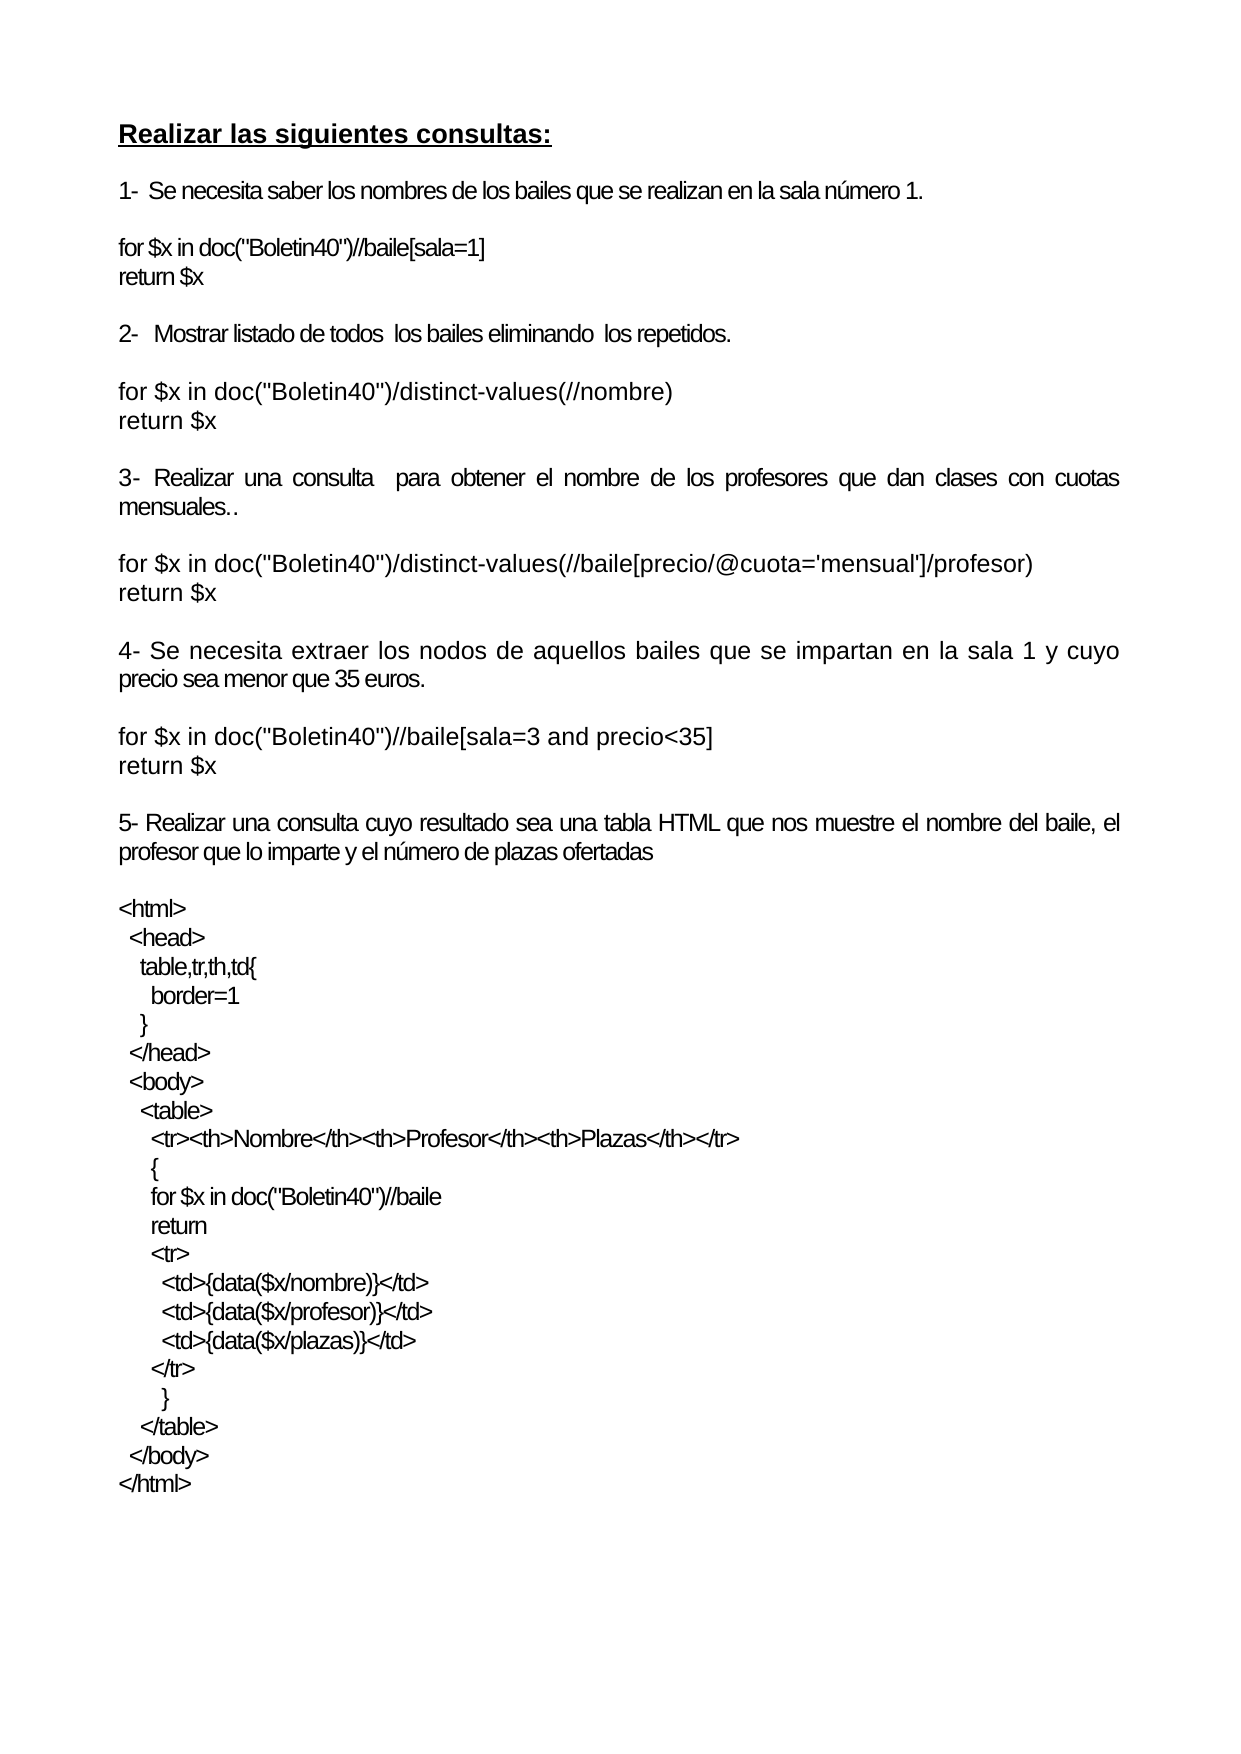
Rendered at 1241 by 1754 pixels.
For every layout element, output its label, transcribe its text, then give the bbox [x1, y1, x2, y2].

text <table> [118, 1096, 1122, 1124]
text 4- Se necesita extraer los nodos de aquellos bailes que se impartan en la sala 1 y cuyo precio sea menor que 35 euros. [118, 636, 1122, 693]
text return [118, 1211, 1122, 1239]
text for $x in doc("Boletin40")//baile[sala=3 and precio<35] [118, 722, 1122, 751]
text return $x [118, 262, 1122, 291]
text </table> [118, 1412, 1122, 1441]
text <html> [118, 894, 1122, 923]
text return $x [118, 406, 1122, 434]
text 3- Realizar una consulta para obtener el nombre de los profesores que dan clases con cuotas mensuales.. [118, 463, 1122, 521]
text 1- Se necesita saber los nombres de los bailes que se realizan en la sala número 1. [118, 176, 1122, 204]
text </head> [118, 1038, 1122, 1067]
text </html> [118, 1469, 1122, 1498]
text </body> [118, 1441, 1122, 1469]
text 2- Mostrar listado de todos los bailes eliminando los repetidos. [118, 319, 1122, 348]
text } [118, 1383, 1122, 1412]
text { [118, 1153, 1122, 1182]
text <head> [118, 923, 1122, 952]
text <td>{data($x/nombre)}</td> [118, 1268, 1122, 1297]
text return $x [118, 751, 1122, 779]
text for $x in doc("Boletin40")/distinct-values(//nombre) [118, 377, 1122, 406]
text <td>{data($x/profesor)}</td> [118, 1297, 1122, 1326]
text 5- Realizar una consulta cuyo resultado sea una tabla HTML que nos muestre el nombre del baile, el profesor que lo imparte y el número de plazas ofertadas [118, 808, 1122, 866]
text </tr> [118, 1354, 1122, 1383]
text for $x in doc("Boletin40")/distinct-values(//baile[precio/@cuota='mensual']/profesor) [118, 549, 1122, 578]
text return $x [118, 578, 1122, 607]
text <td>{data($x/plazas)}</td> [118, 1326, 1122, 1354]
text for $x in doc("Boletin40")//baile [118, 1182, 1122, 1211]
text border=1 [118, 981, 1122, 1009]
text <body> [118, 1067, 1122, 1096]
text } [118, 1009, 1122, 1038]
text Realizar las siguientes consultas: [118, 118, 1122, 149]
text <tr> [118, 1239, 1122, 1268]
text table,tr,th,td{ [118, 952, 1122, 981]
text <tr><th>Nombre</th><th>Profesor</th><th>Plazas</th></tr> [118, 1124, 1122, 1153]
text for $x in doc("Boletin40")//baile[sala=1] [118, 233, 1122, 262]
